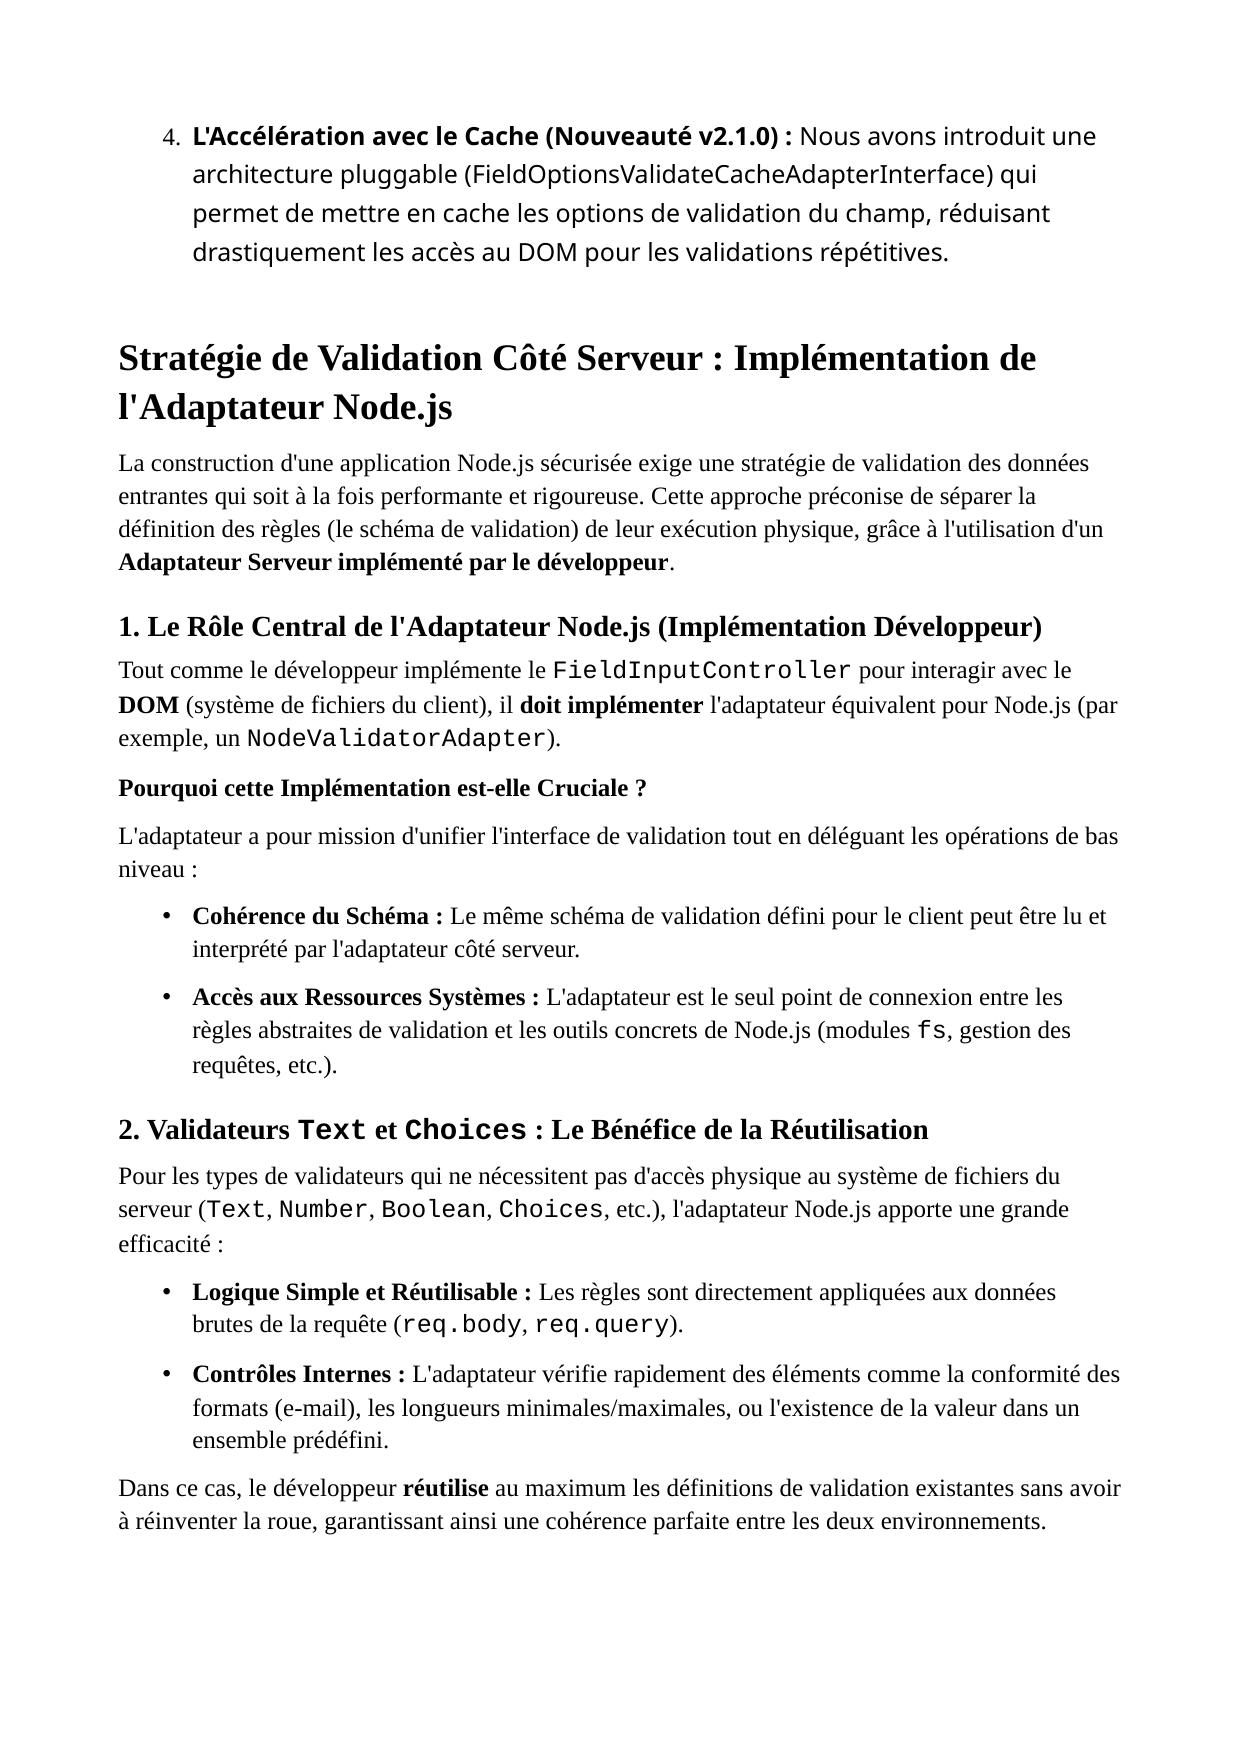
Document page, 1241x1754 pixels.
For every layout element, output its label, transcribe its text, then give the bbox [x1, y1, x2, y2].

subtitle 1. Le Rôle Central de l'Adaptateur Node.js (Implémentation Développeur) [118, 609, 1122, 642]
subtitle Stratégie de Validation Côté Serveur : Implémentation de l'Adaptateur Node.js [118, 335, 1122, 427]
list L'Accélération avec le Cache (Nouveauté v2.1.0) : Nous avons introduit une architecture pluggable (FieldOptionsValidateCacheAdapterInterface) qui permet de mettre en cache les options de validation du champ, réduisant drastiquement les accès au DOM pour les validations répétitives. [162, 118, 1122, 268]
text L'adaptateur a pour mission d'unifier l'interface de validation tout en déléguant les opérations de bas niveau : [118, 821, 1122, 882]
text La construction d'une application Node.js sécurisée exige une stratégie de validation des données entrantes qui soit à la fois performante et rigoureuse. Cette approche préconise de séparer la définition des règles (le schéma de validation) de leur exécution physique, grâce à l'utilisation d'un Adaptateur Serveur implémenté par le développeur. [118, 448, 1122, 576]
text Dans ce cas, le développeur réutilise au maximum les définitions de validation existantes sans avoir à réinventer la roue, garantissant ainsi une cohérence parfaite entre les deux environnements. [118, 1473, 1122, 1535]
subtitle 2. Validateurs Text et Choices : Le Bénéfice de la Réutilisation [118, 1112, 1122, 1148]
text Pour les types de validateurs qui ne nécessitent pas d'accès physique au système de fichiers du serveur (Text, Number, Boolean, Choices, etc.), l'adaptateur Node.js apporte une grande efficacité : [118, 1161, 1122, 1258]
list Cohérence du Schéma : Le même schéma de validation défini pour le client peut être lu et interprété par l'adaptateur côté serveur. [162, 901, 1122, 963]
list Accès aux Ressources Systèmes : L'adaptateur est le seul point de connexion entre les règles abstraites de validation et les outils concrets de Node.js (modules fs, gestion des requêtes, etc.). [162, 982, 1122, 1079]
text Tout comme le développeur implémente le FieldInputController pour interagir avec le DOM (système de fichiers du client), il doit implémenter l'adaptateur équivalent pour Node.js (par exemple, un NodeValidatorAdapter). [118, 655, 1122, 754]
list Contrôles Internes : L'adaptateur vérifie rapidement des éléments comme la conformité des formats (e-mail), les longueurs minimales/maximales, ou l'existence de la valeur dans un ensemble prédéfini. [162, 1359, 1122, 1454]
list Logique Simple et Réutilisable : Les règles sont directement appliquées aux données brutes de la requête (req.body, req.query). [162, 1277, 1122, 1340]
text Pourquoi cette Implémentation est-elle Cruciale ? [118, 773, 1122, 802]
